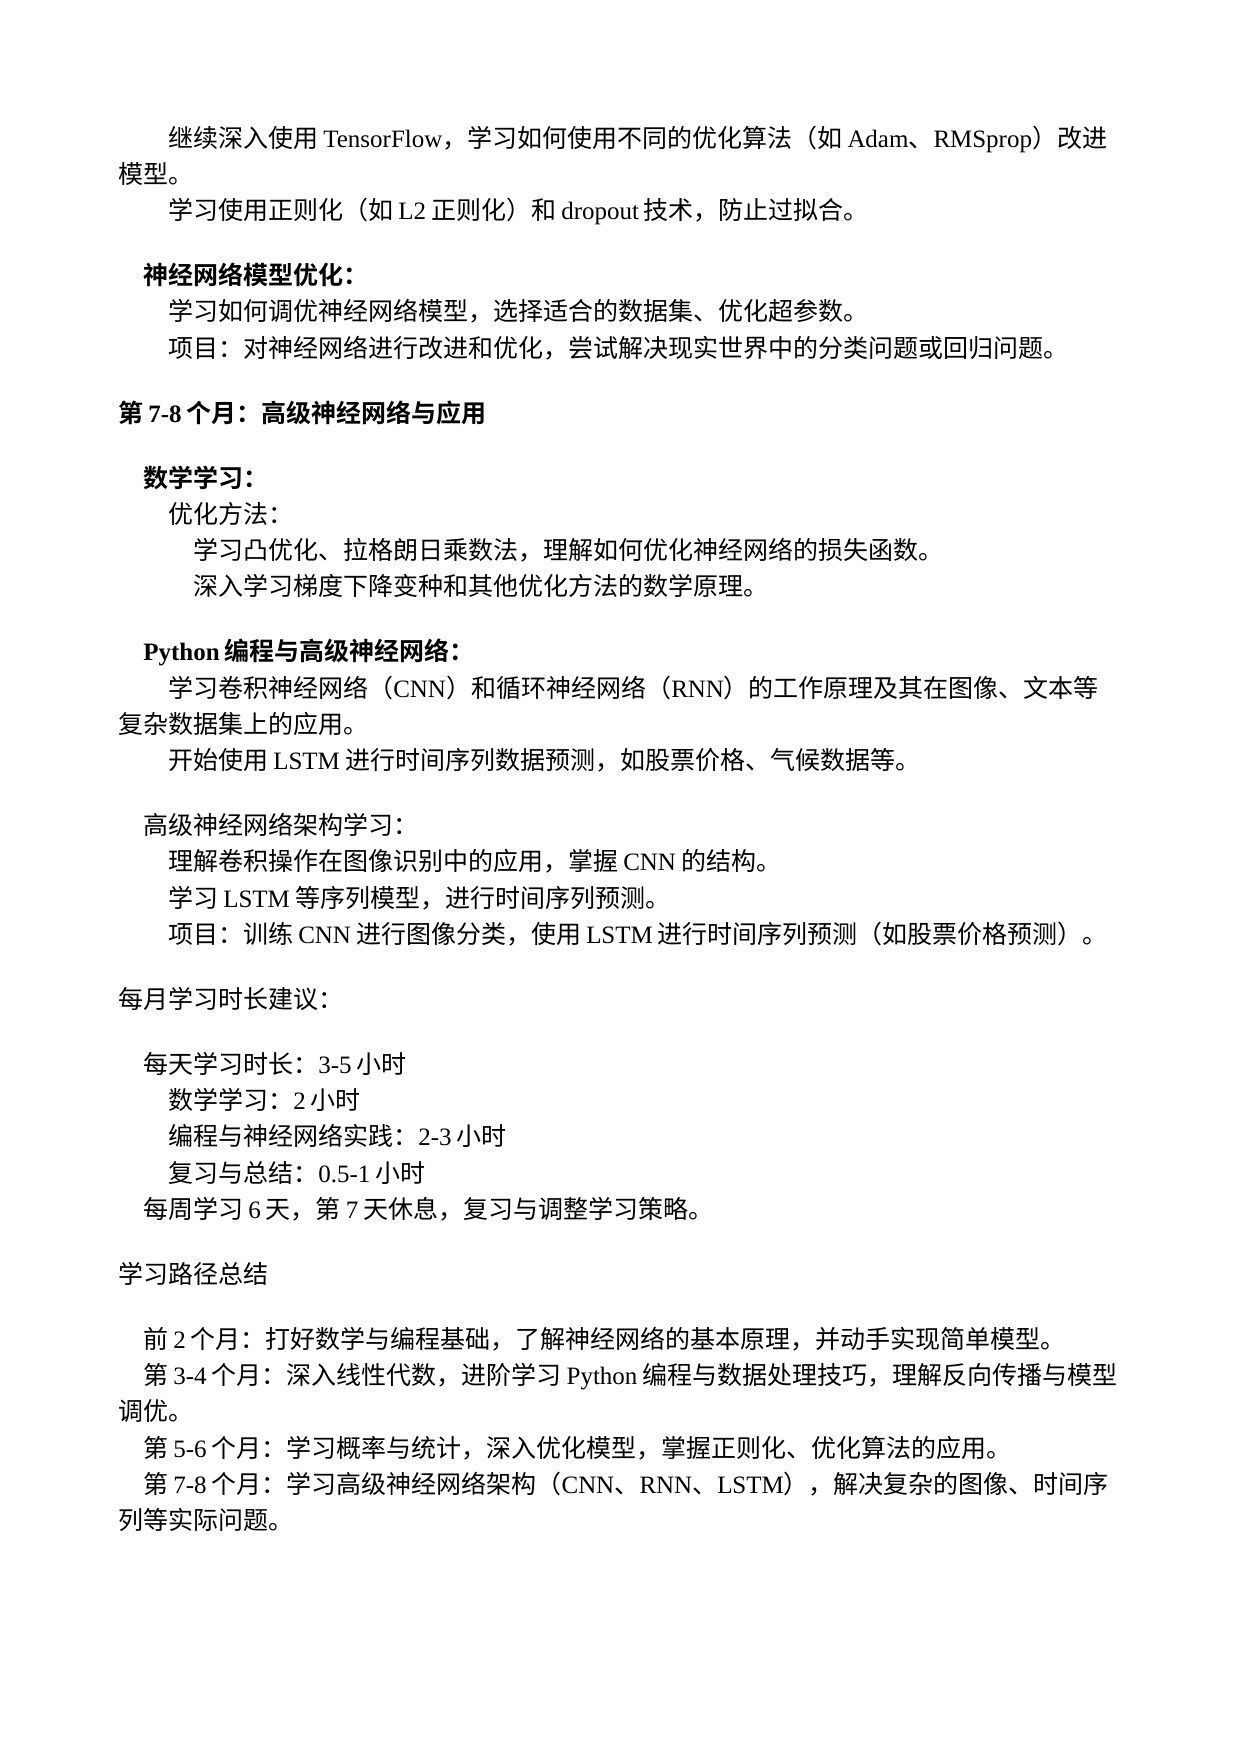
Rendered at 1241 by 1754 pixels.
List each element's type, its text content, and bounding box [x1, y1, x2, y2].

text 第7-8个月：高级神经网络与应用 [118, 393, 1122, 429]
text Python编程与高级神经网络： [118, 632, 1122, 668]
text 学习如何调优神经网络模型，选择适合的数据集、优化超参数。 [118, 292, 1122, 328]
text 学习凸优化、拉格朗日乘数法，理解如何优化神经网络的损失函数。 [118, 531, 1122, 567]
text 优化方法： [118, 494, 1122, 531]
text 高级神经网络架构学习： [118, 806, 1122, 842]
text 深入学习梯度下降变种和其他优化方法的数学原理。 [118, 567, 1122, 603]
text 开始使用LSTM进行时间序列数据预测，如股票价格、气候数据等。 [118, 741, 1122, 777]
text 神经网络模型优化： [118, 256, 1122, 292]
text 第3-4个月：深入线性代数，进阶学习Python编程与数据处理技巧，理解反向传播与模型调优。 [118, 1356, 1122, 1428]
text 项目：对神经网络进行改进和优化，尝试解决现实世界中的分类问题或回归问题。 [118, 328, 1122, 364]
text 第7-8个月：学习高级神经网络架构（CNN、RNN、LSTM），解决复杂的图像、时间序列等实际问题。 [118, 1464, 1122, 1537]
text 理解卷积操作在图像识别中的应用，掌握CNN的结构。 [118, 842, 1122, 878]
text 每月学习时长建议： [118, 979, 1122, 1016]
text 每天学习时长：3-5小时 [118, 1044, 1122, 1081]
text 数学学习： [118, 458, 1122, 494]
text 编程与神经网络实践：2-3小时 [118, 1117, 1122, 1153]
text 学习使用正则化（如L2正则化）和dropout技术，防止过拟合。 [118, 191, 1122, 227]
text 项目：训练CNN进行图像分类，使用LSTM进行时间序列预测（如股票价格预测）。 [118, 914, 1122, 951]
text 学习LSTM等序列模型，进行时间序列预测。 [118, 878, 1122, 914]
text 每周学习6天，第7天休息，复习与调整学习策略。 [118, 1189, 1122, 1226]
text 前2个月：打好数学与编程基础，了解神经网络的基本原理，并动手实现简单模型。 [118, 1319, 1122, 1356]
text 第5-6个月：学习概率与统计，深入优化模型，掌握正则化、优化算法的应用。 [118, 1428, 1122, 1464]
text 数学学习：2小时 [118, 1081, 1122, 1117]
text 学习卷积神经网络（CNN）和循环神经网络（RNN）的工作原理及其在图像、文本等复杂数据集上的应用。 [118, 668, 1122, 741]
text 复习与总结：0.5-1小时 [118, 1153, 1122, 1189]
text 继续深入使用TensorFlow，学习如何使用不同的优化算法（如Adam、RMSprop）改进模型。 [118, 118, 1122, 191]
text 学习路径总结 [118, 1254, 1122, 1291]
